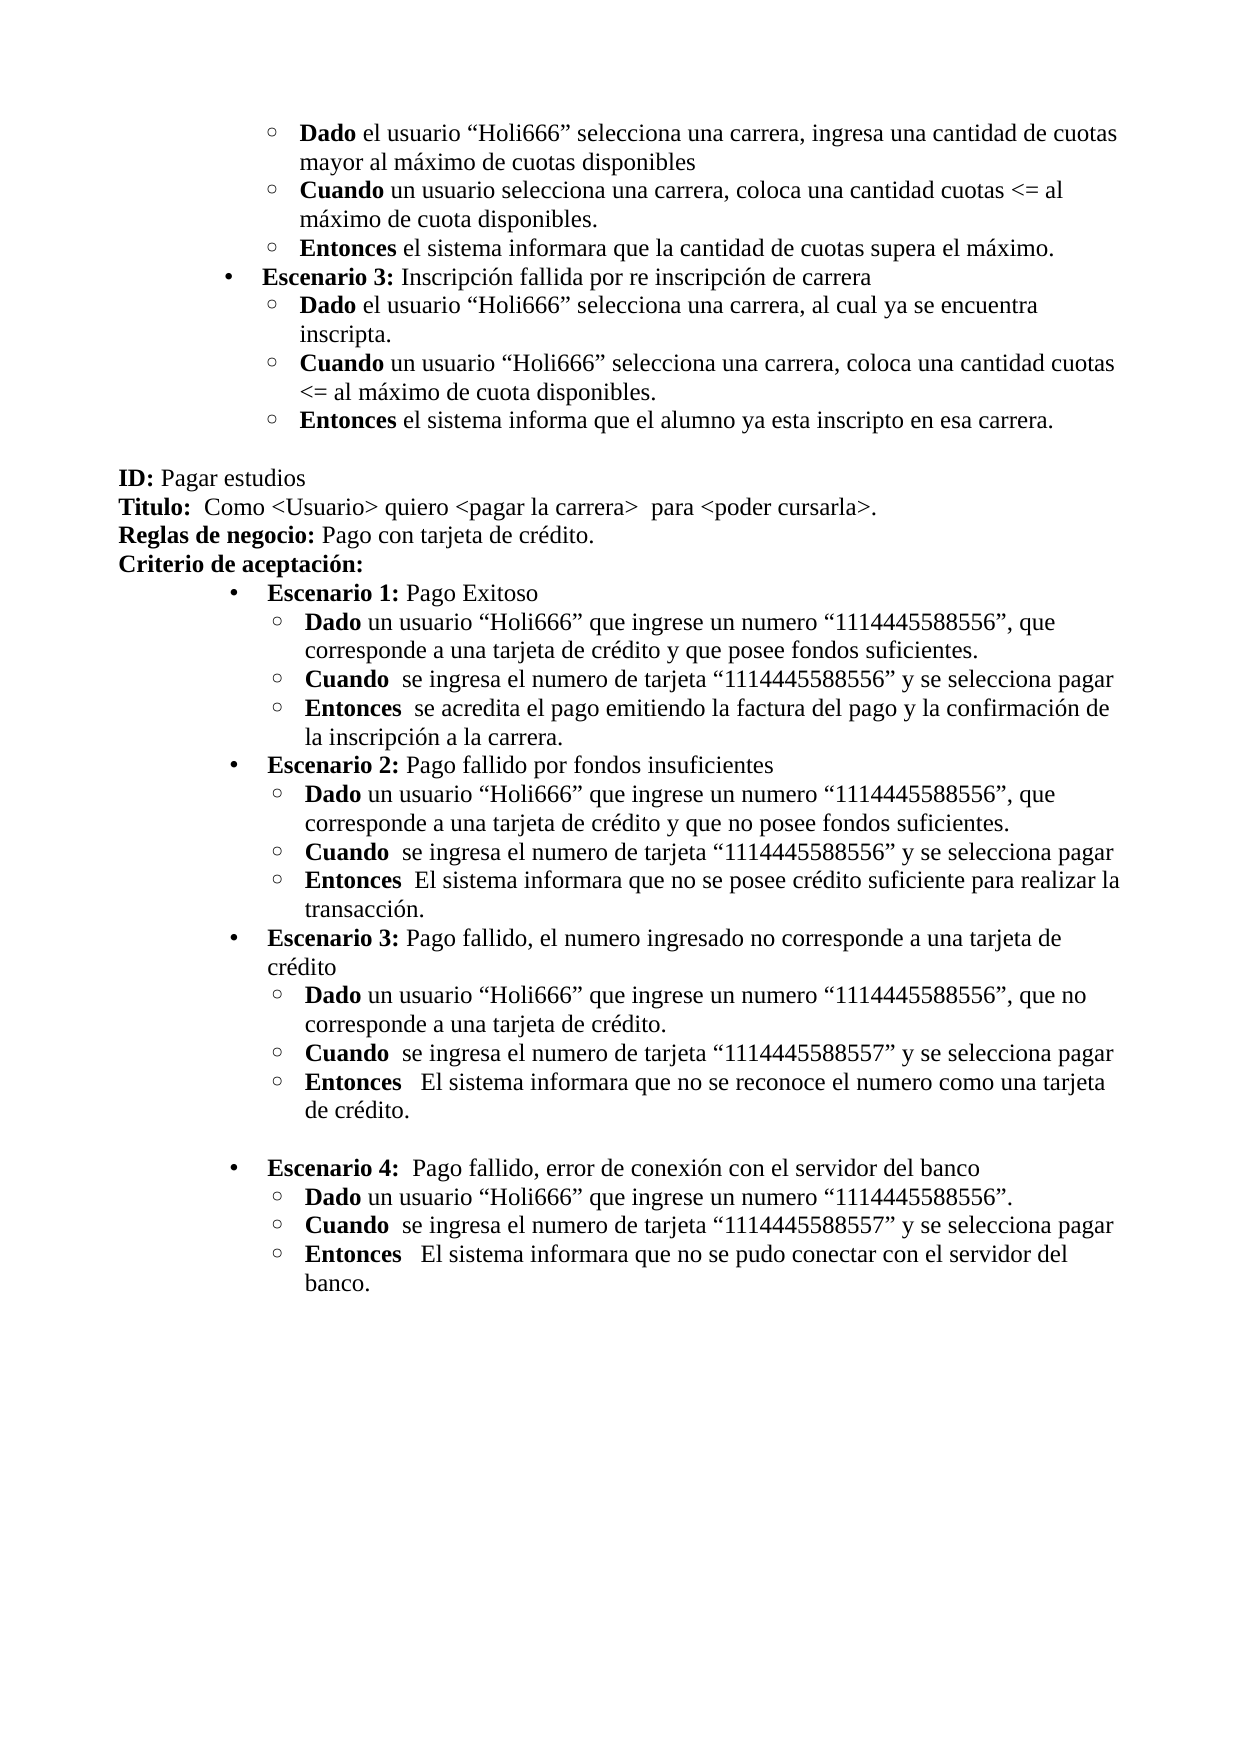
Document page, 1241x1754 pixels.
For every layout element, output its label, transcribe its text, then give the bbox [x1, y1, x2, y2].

list Cuando se ingresa el numero de tarjeta “1114445588556” y se selecciona pagar [267, 837, 1122, 866]
list Dado el usuario “Holi666” selecciona una carrera, al cual ya se encuentra inscripta. [262, 291, 1122, 348]
list Dado un usuario “Holi666” que ingrese un numero “1114445588556”. [267, 1182, 1122, 1211]
list Entonces se acredita el pago emitiendo la factura del pago y la confirmación de la inscripción a la carrera. [267, 693, 1122, 751]
list Cuando un usuario selecciona una carrera, coloca una cantidad cuotas <= al máximo de cuota disponibles. [262, 176, 1122, 233]
text Titulo: Como <Usuario> quiero <pagar la carrera> para <poder cursarla>. [118, 492, 1122, 521]
text Criterio de aceptación: [118, 549, 1122, 578]
list Entonces El sistema informara que no se posee crédito suficiente para realizar la transacción. [267, 866, 1122, 923]
list Entonces El sistema informara que no se pudo conectar con el servidor del banco. [267, 1239, 1122, 1297]
list Escenario 4: Pago fallido, error de conexión con el servidor del banco [229, 1153, 1122, 1182]
list Cuando se ingresa el numero de tarjeta “1114445588557” y se selecciona pagar [267, 1211, 1122, 1239]
list Entonces el sistema informara que la cantidad de cuotas supera el máximo. [262, 233, 1122, 262]
list Escenario 2: Pago fallido por fondos insuficientes [229, 751, 1122, 779]
list Escenario 3: Pago fallido, el numero ingresado no corresponde a una tarjeta de crédito [229, 923, 1122, 981]
text Reglas de negocio: Pago con tarjeta de crédito. [118, 521, 1122, 549]
list Cuando se ingresa el numero de tarjeta “1114445588557” y se selecciona pagar [267, 1038, 1122, 1067]
list Entonces el sistema informa que el alumno ya esta inscripto en esa carrera. [262, 406, 1122, 434]
list Escenario 3: Inscripción fallida por re inscripción de carrera [224, 262, 1122, 291]
list Dado el usuario “Holi666” selecciona una carrera, ingresa una cantidad de cuotas mayor al máximo de cuotas disponibles [262, 118, 1122, 176]
list Escenario 1: Pago Exitoso [229, 578, 1122, 607]
list Dado un usuario “Holi666” que ingrese un numero “1114445588556”, que corresponde a una tarjeta de crédito y que posee fondos suficientes. [267, 607, 1122, 664]
list Cuando se ingresa el numero de tarjeta “1114445588556” y se selecciona pagar [267, 664, 1122, 693]
list Cuando un usuario “Holi666” selecciona una carrera, coloca una cantidad cuotas <= al máximo de cuota disponibles. [262, 348, 1122, 406]
list Entonces El sistema informara que no se reconoce el numero como una tarjeta de crédito. [267, 1067, 1122, 1124]
text ID: Pagar estudios [118, 463, 1122, 492]
list Dado un usuario “Holi666” que ingrese un numero “1114445588556”, que no corresponde a una tarjeta de crédito. [267, 981, 1122, 1038]
list Dado un usuario “Holi666” que ingrese un numero “1114445588556”, que corresponde a una tarjeta de crédito y que no posee fondos suficientes. [267, 779, 1122, 837]
